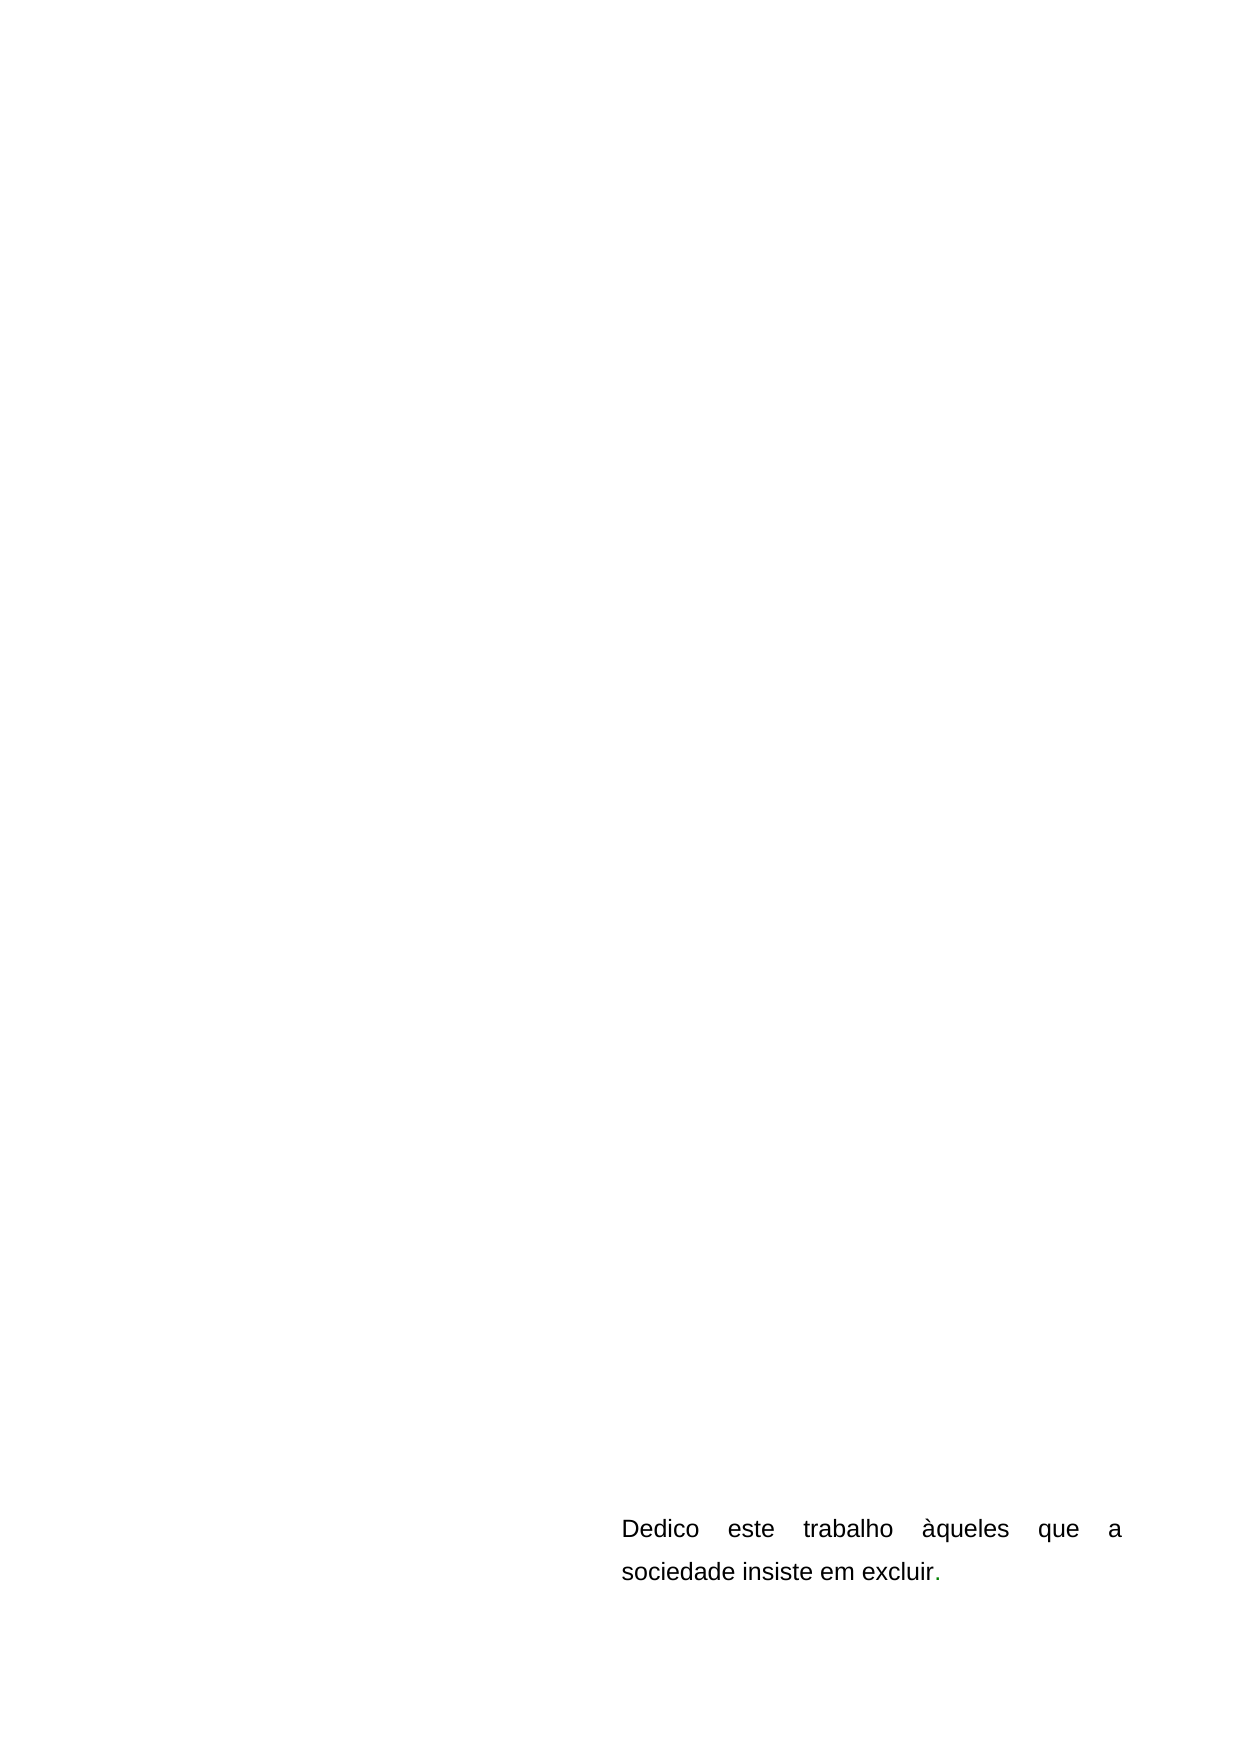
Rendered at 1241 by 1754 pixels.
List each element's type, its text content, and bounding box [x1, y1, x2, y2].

text Dedico este trabalho àqueles que a sociedade insiste em excluir. [621, 1514, 1122, 1586]
